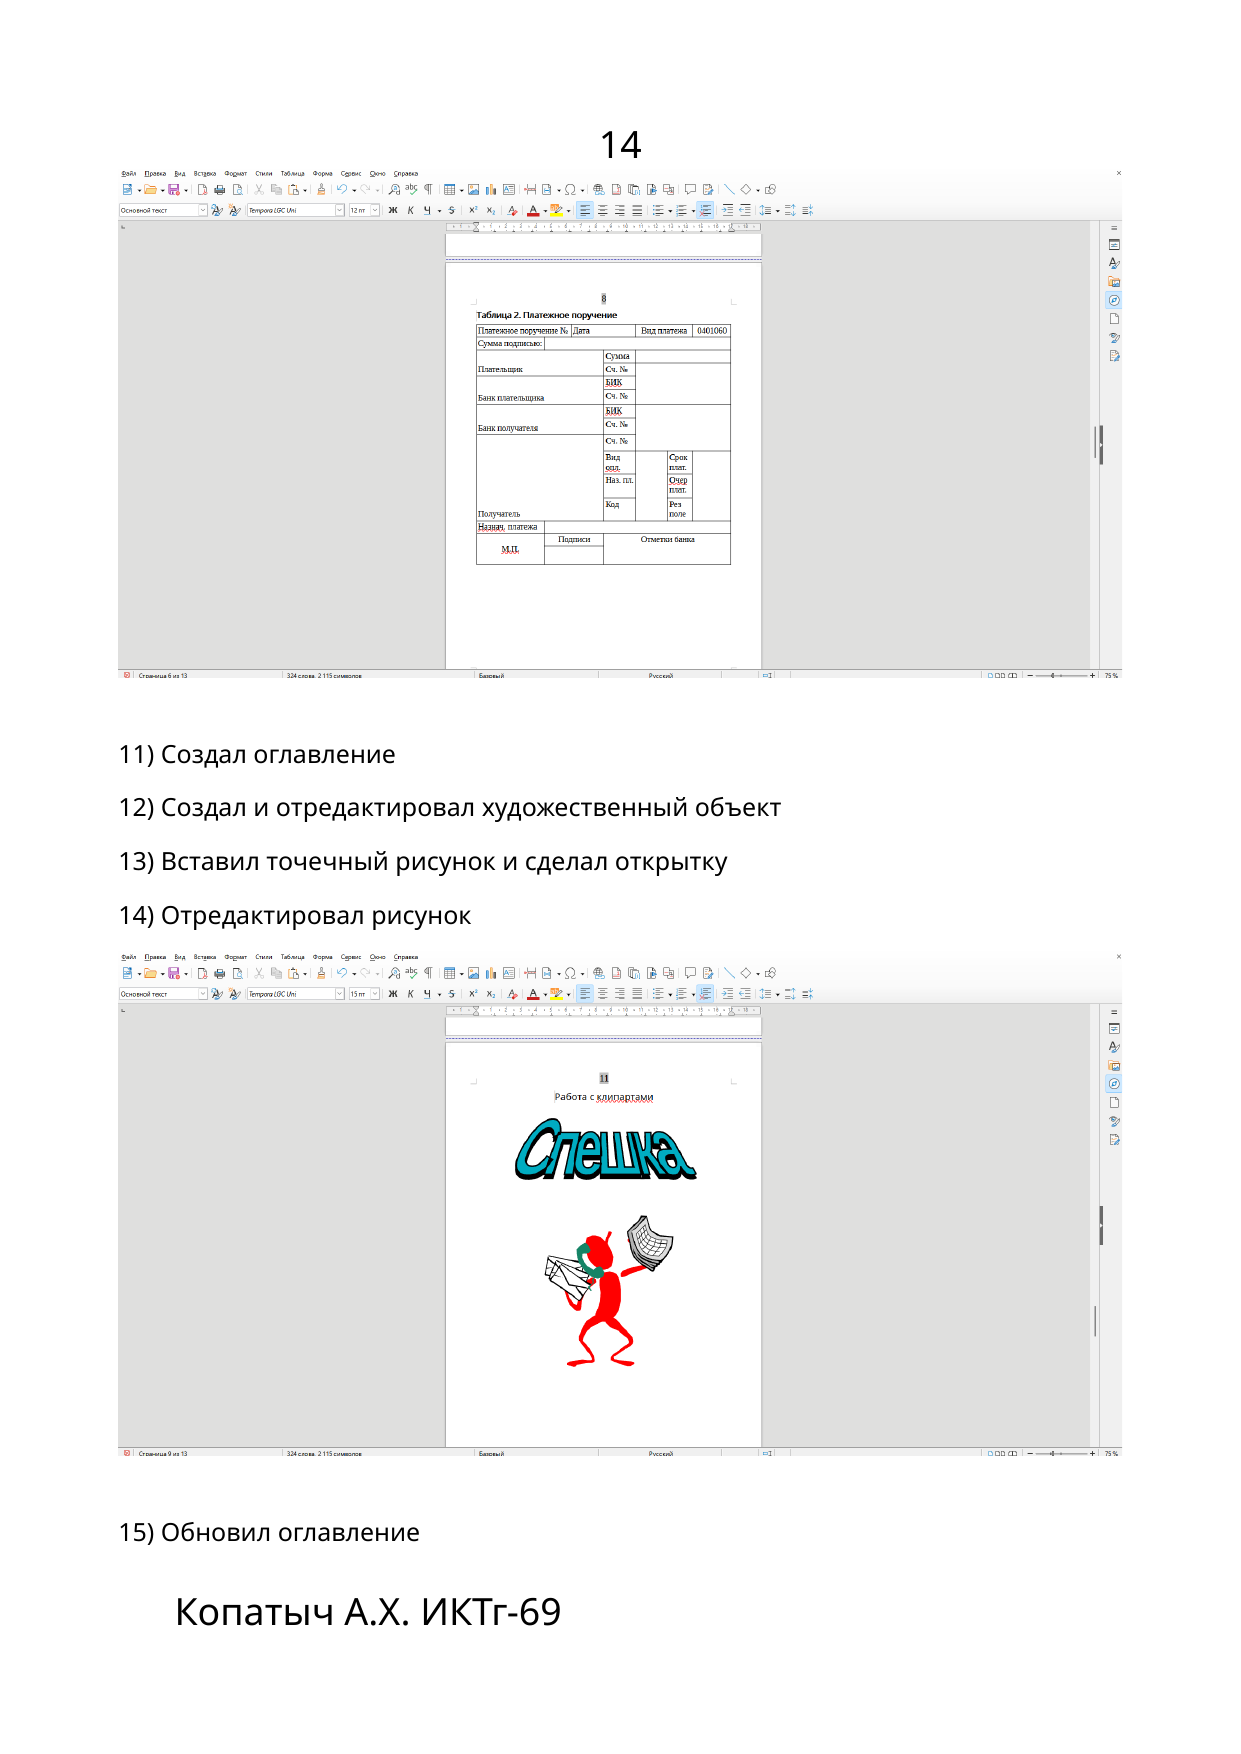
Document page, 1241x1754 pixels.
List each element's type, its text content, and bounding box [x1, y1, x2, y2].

picture [118, 169, 1123, 678]
text 12) Создал и отредактировал художественный объект [118, 790, 1122, 824]
text 11) Создал оглавление [118, 736, 1122, 770]
text 14) Отредактировал рисунок [118, 897, 1122, 932]
text 13) Вставил точечный рисунок и сделал открытку [118, 844, 1122, 878]
text 15) Обновил оглавление [118, 1514, 1122, 1548]
picture [118, 951, 1123, 1456]
